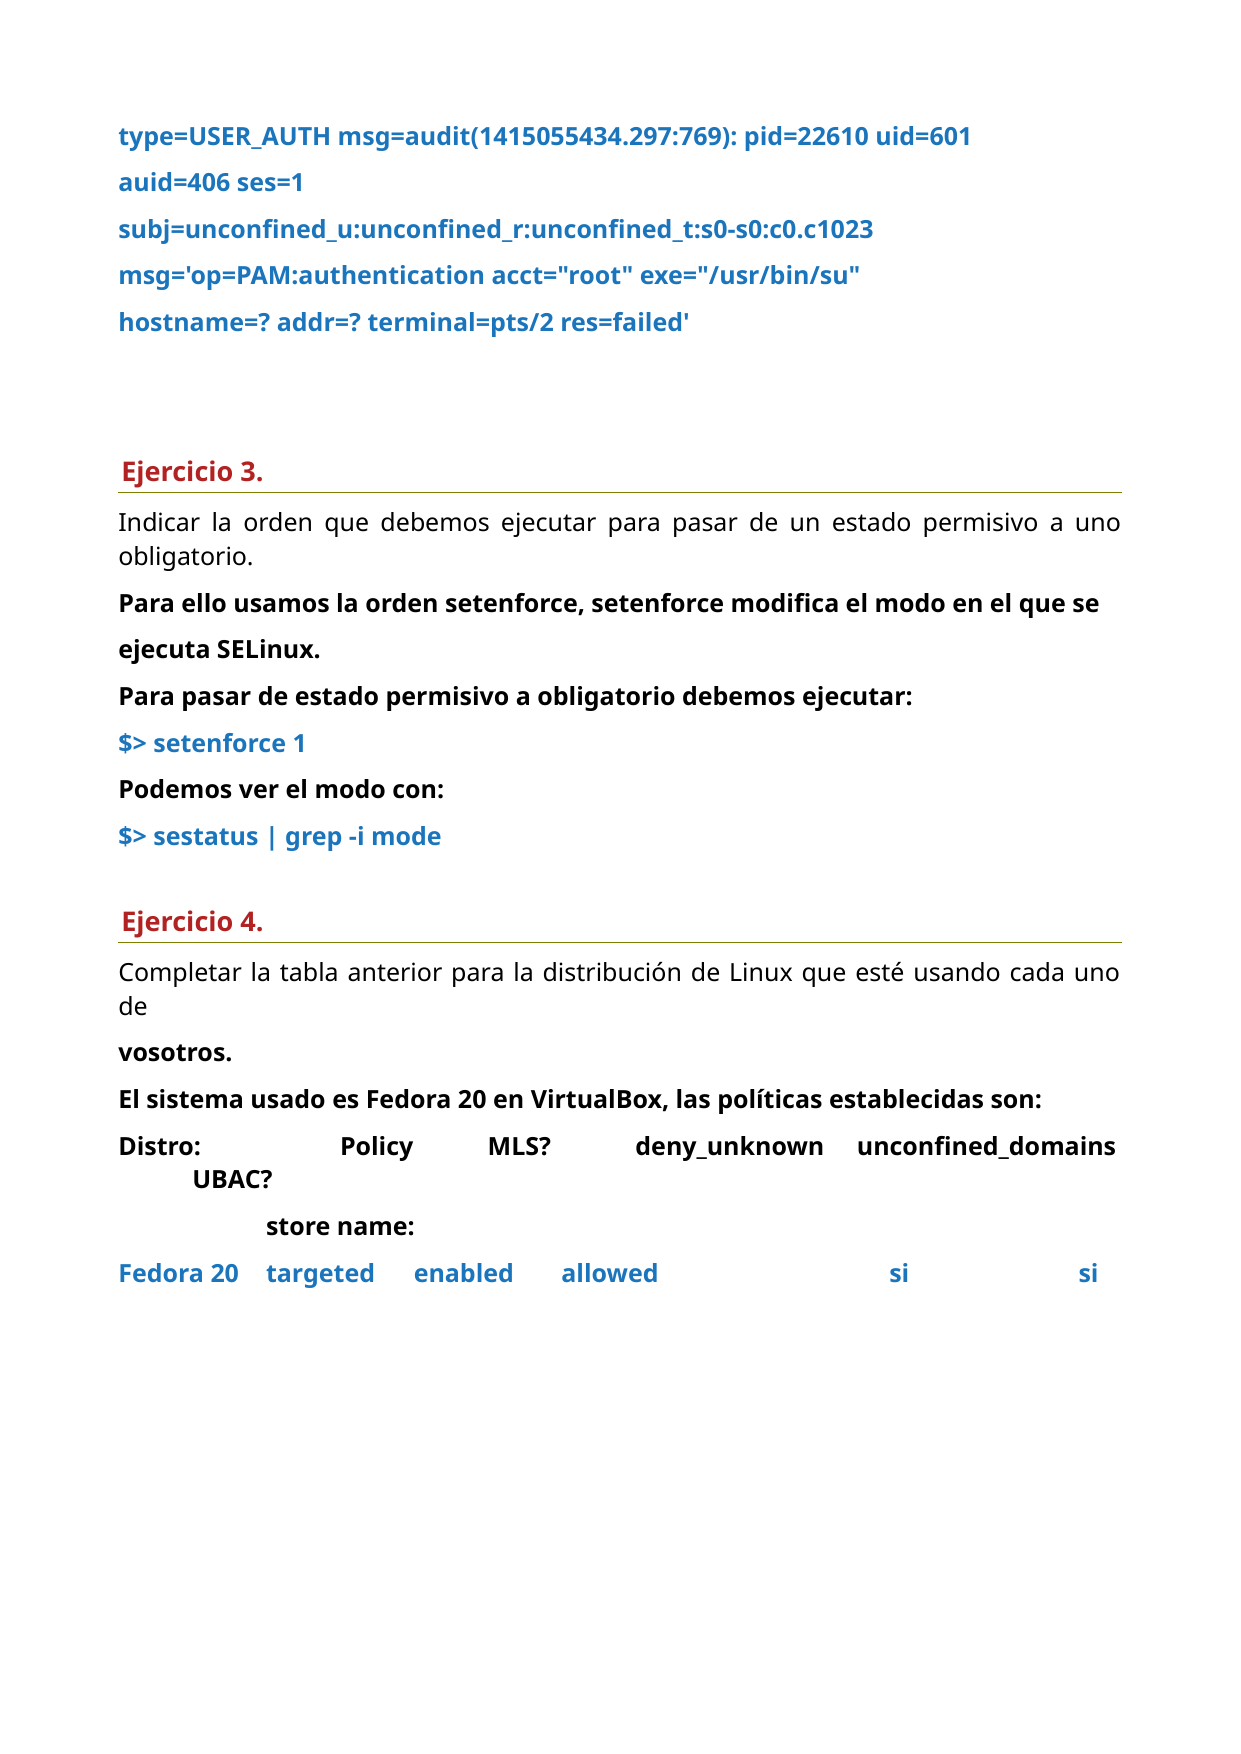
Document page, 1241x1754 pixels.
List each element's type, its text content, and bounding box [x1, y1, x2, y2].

text $> setenforce 1 [118, 725, 1122, 759]
text ejecuta SELinux. [118, 632, 1122, 666]
text Ejercicio 4. [118, 899, 1122, 942]
text Ejercicio 3. [118, 450, 1122, 492]
text Distro: Policy MLS? deny_unknown unconfined_domains UBAC? [118, 1128, 1122, 1196]
text msg='op=PAM:authentication acct="root" exe="/usr/bin/su" [118, 258, 1122, 292]
text $> sestatus | grep -i mode [118, 818, 1122, 852]
text hostname=? addr=? terminal=pts/2 res=failed' [118, 304, 1122, 338]
text subj=unconfined_u:unconfined_r:unconfined_t:s0-s0:c0.c1023 [118, 211, 1122, 245]
text El sistema usado es Fedora 20 en VirtualBox, las políticas establecidas son: [118, 1082, 1122, 1116]
text Indicar la orden que debemos ejecutar para pasar de un estado permisivo a uno obligatorio. [118, 505, 1122, 573]
text store name: [118, 1209, 1122, 1243]
text vosotros. [118, 1035, 1122, 1069]
text Podemos ver el modo con: [118, 772, 1122, 806]
text Completar la tabla anterior para la distribución de Linux que esté usando cada uno de [118, 954, 1122, 1022]
text Fedora 20 targeted enabled allowed si si [118, 1255, 1122, 1289]
text Para ello usamos la orden setenforce, setenforce modifica el modo en el que se [118, 586, 1122, 620]
text type=USER_AUTH msg=audit(1415055434.297:769): pid=22610 uid=601 [118, 118, 1122, 152]
text auid=406 ses=1 [118, 165, 1122, 199]
text Para pasar de estado permisivo a obligatorio debemos ejecutar: [118, 679, 1122, 713]
